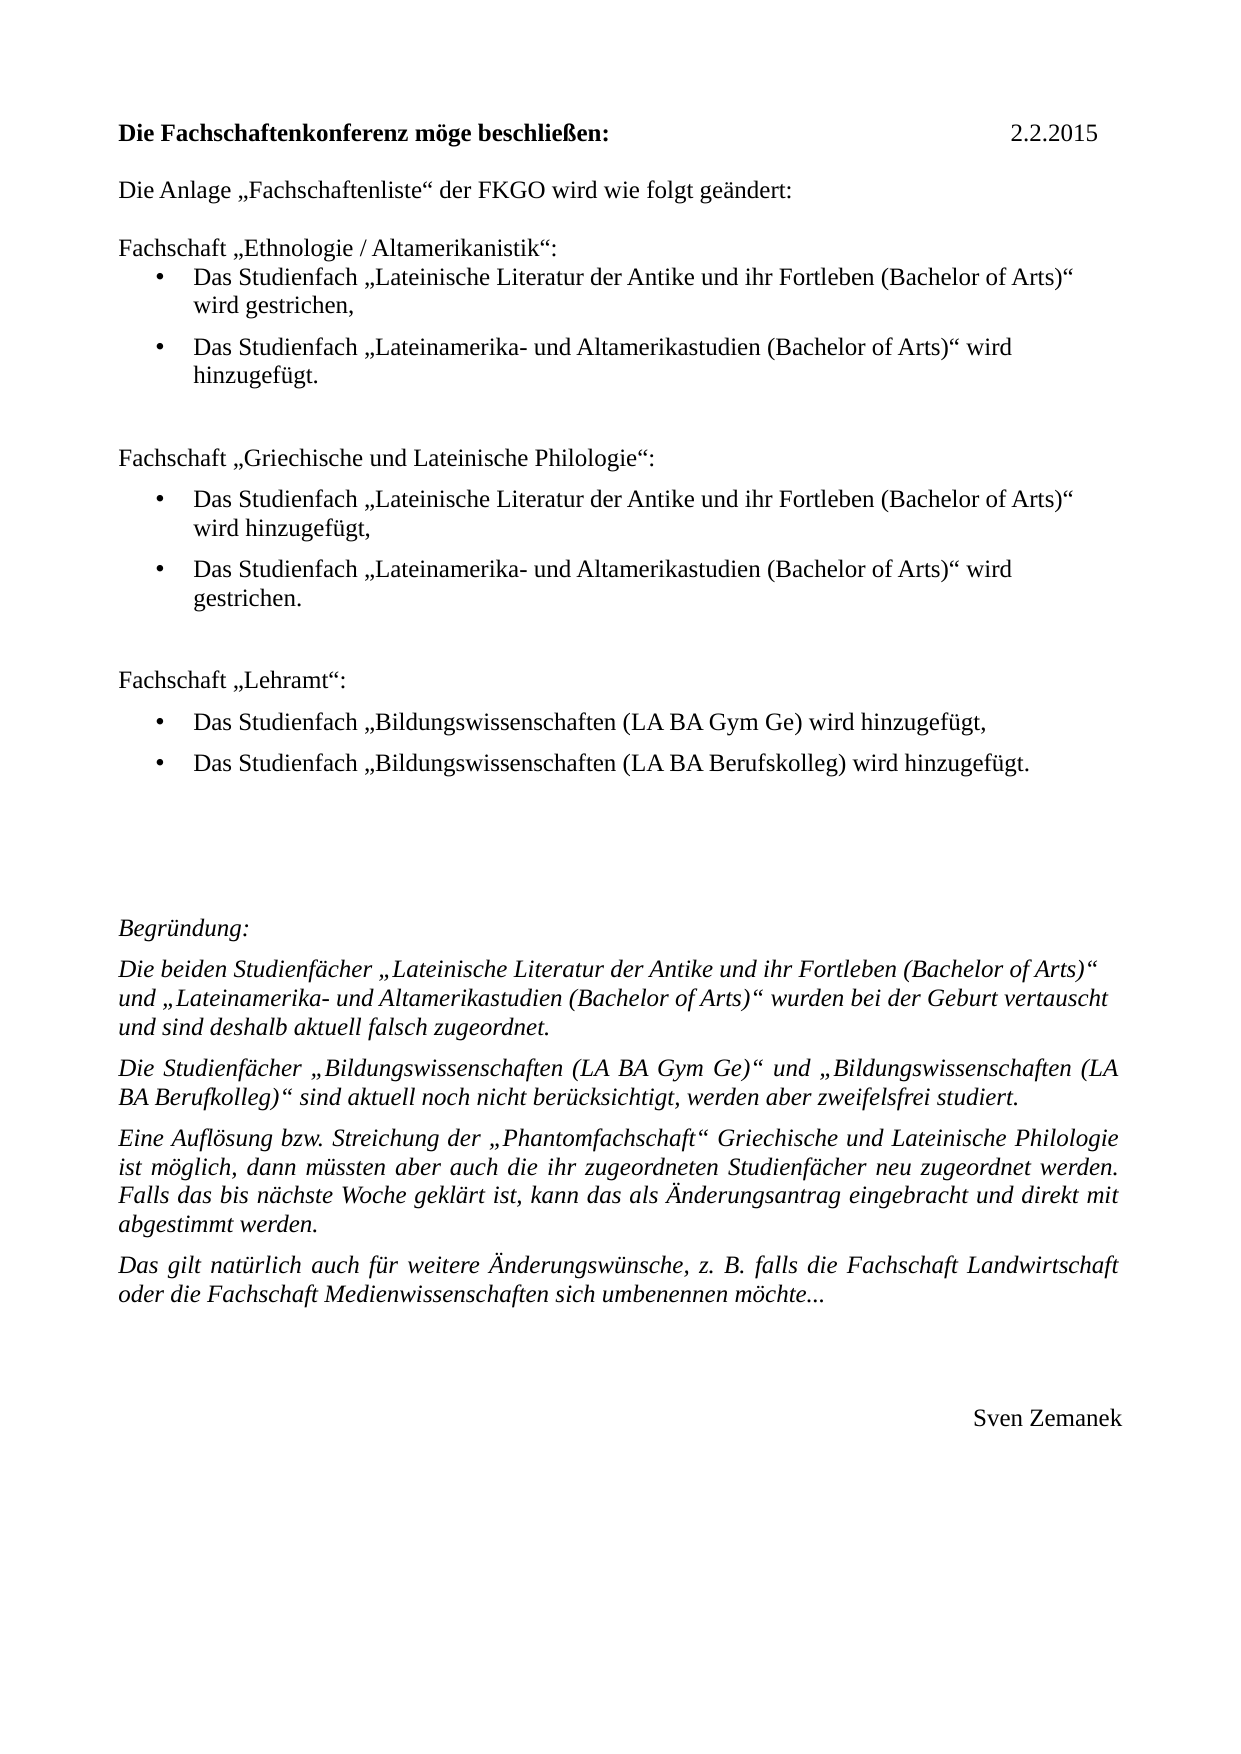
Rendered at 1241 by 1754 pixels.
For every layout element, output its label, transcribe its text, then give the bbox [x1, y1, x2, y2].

text Begründung: [118, 913, 1122, 942]
list Das Studienfach „Lateinische Literatur der Antike und ihr Fortleben (Bachelor of Arts)“ wird hinzugefügt, [156, 484, 1122, 542]
list Das Studienfach „Lateinische Literatur der Antike und ihr Fortleben (Bachelor of Arts)“ wird gestrichen, [156, 262, 1122, 319]
text Fachschaft „Lehramt“: [118, 666, 1122, 694]
list Das Studienfach „Bildungswissenschaften (LA BA Berufskolleg) wird hinzugefügt. [156, 748, 1122, 777]
text Die Studienfächer „Bildungswissenschaften (LA BA Gym Ge)“ und „Bildungswissenschaften (LA BA Berufkolleg)“ sind aktuell noch nicht berücksichtigt, werden aber zweifelsfrei studiert. [118, 1053, 1122, 1111]
text Die Anlage „Fachschaftenliste“ der FKGO wird wie folgt geändert: [118, 176, 1122, 204]
list Das Studienfach „Lateinamerika- und Altamerikastudien (Bachelor of Arts)“ wird hinzugefügt. [156, 332, 1122, 389]
text Eine Auflösung bzw. Streichung der „Phantomfachschaft“ Griechische und Lateinische Philologie ist möglich, dann müssten aber auch die ihr zugeordneten Studienfächer neu zugeordnet werden. Falls das bis nächste Woche geklärt ist, kann das als Änderungsantrag eingebracht und direkt mit abgestimmt werden. [118, 1123, 1122, 1238]
text Die beiden Studienfächer „Lateinische Literatur der Antike und ihr Fortleben (Bachelor of Arts)“ und „Lateinamerika- und Altamerikastudien (Bachelor of Arts)“ wurden bei der Geburt vertauscht und sind deshalb aktuell falsch zugeordnet. [118, 954, 1122, 1041]
text Das gilt natürlich auch für weitere Änderungswünsche, z. B. falls die Fachschaft Landwirtschaft oder die Fachschaft Medienwissenschaften sich umbenennen möchte... [118, 1251, 1122, 1308]
list Das Studienfach „Bildungswissenschaften (LA BA Gym Ge) wird hinzugefügt, [156, 707, 1122, 736]
text Fachschaft „Griechische und Lateinische Philologie“: [118, 443, 1122, 472]
text Die Fachschaftenkonferenz möge beschließen: 2.2.2015 [118, 118, 1122, 147]
list Das Studienfach „Lateinamerika- und Altamerikastudien (Bachelor of Arts)“ wird gestrichen. [156, 554, 1122, 612]
text Fachschaft „Ethnologie / Altamerikanistik“: [118, 233, 1122, 262]
text Sven Zemanek [118, 1403, 1122, 1432]
